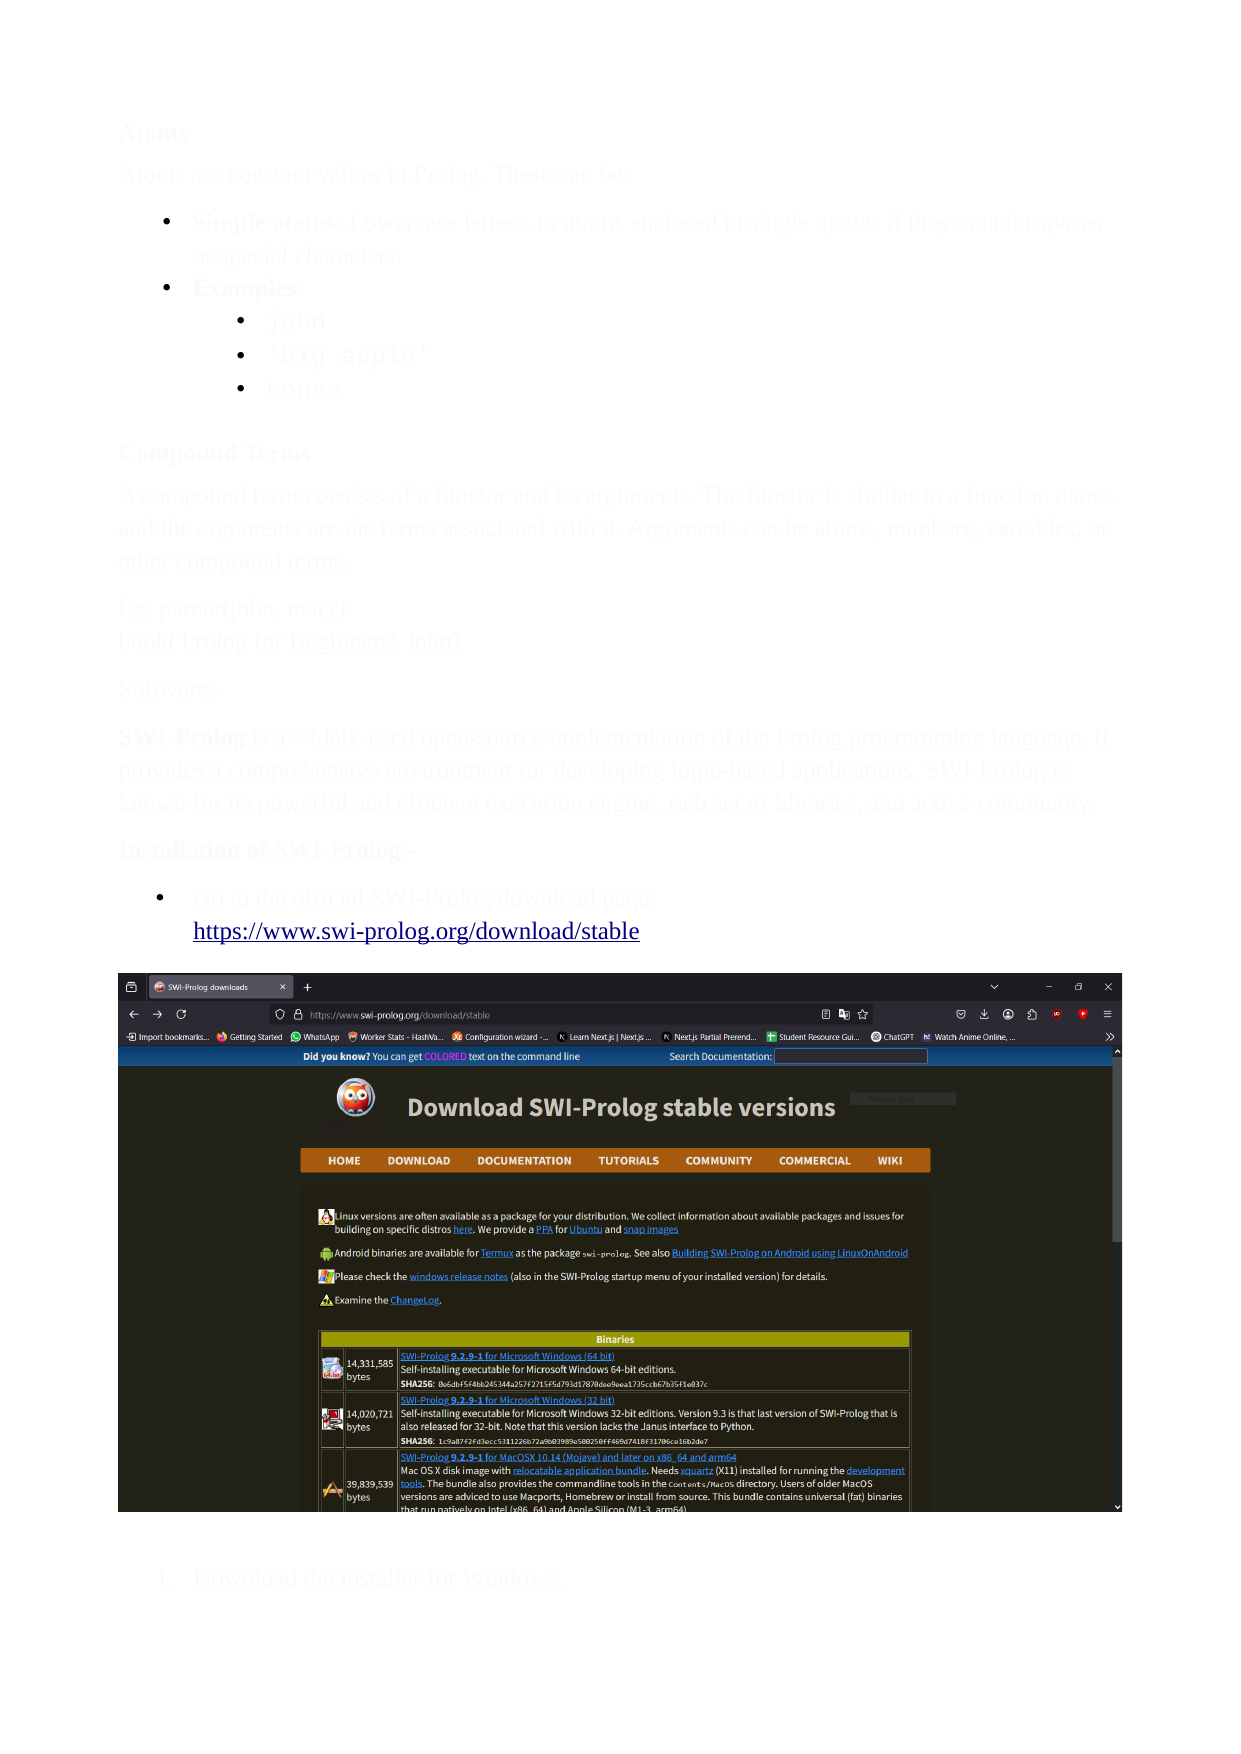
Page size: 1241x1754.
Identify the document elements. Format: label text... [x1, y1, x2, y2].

text Atoms are constant values in Prolog. These can be: [118, 159, 1122, 188]
subtitle Atoms [118, 118, 1122, 147]
list house [236, 377, 1122, 405]
list Download the installer for Windows. [156, 1563, 1122, 1592]
list Examples: [162, 273, 1122, 302]
subtitle Compound Terms [118, 438, 1122, 467]
list Go to the official SWI-Prolog download page: https://www.swi-prolog.org/download/stable [156, 883, 1122, 945]
list Simple atoms: Lowercase letters, or atoms enclosed in single quotes if they contain spaces or special characters. [162, 207, 1122, 269]
text SWI-Prolog is a widely-used open-source implementation of the Prolog programming language. It provides a comprehensive environment for developing logic-based applications. SWI-Prolog is known for its powerful and efficient execution engine, rich set of libraries, and active community. [118, 722, 1122, 816]
text Software:- [118, 674, 1122, 703]
list 'big apple' [236, 341, 1122, 372]
picture [118, 973, 1123, 1512]
text Installation of SWI-Prolog:- [118, 835, 1122, 864]
text A compound term consists of a functor and its arguments. The functor is similar to a function name, and the arguments are the terms associated with it. Arguments can be atoms, numbers, variables, or other compound terms. [118, 480, 1122, 574]
text Eg: parent(john, mary). book('Prolog for Beginners', john). [118, 593, 1122, 655]
list john [236, 306, 1122, 337]
